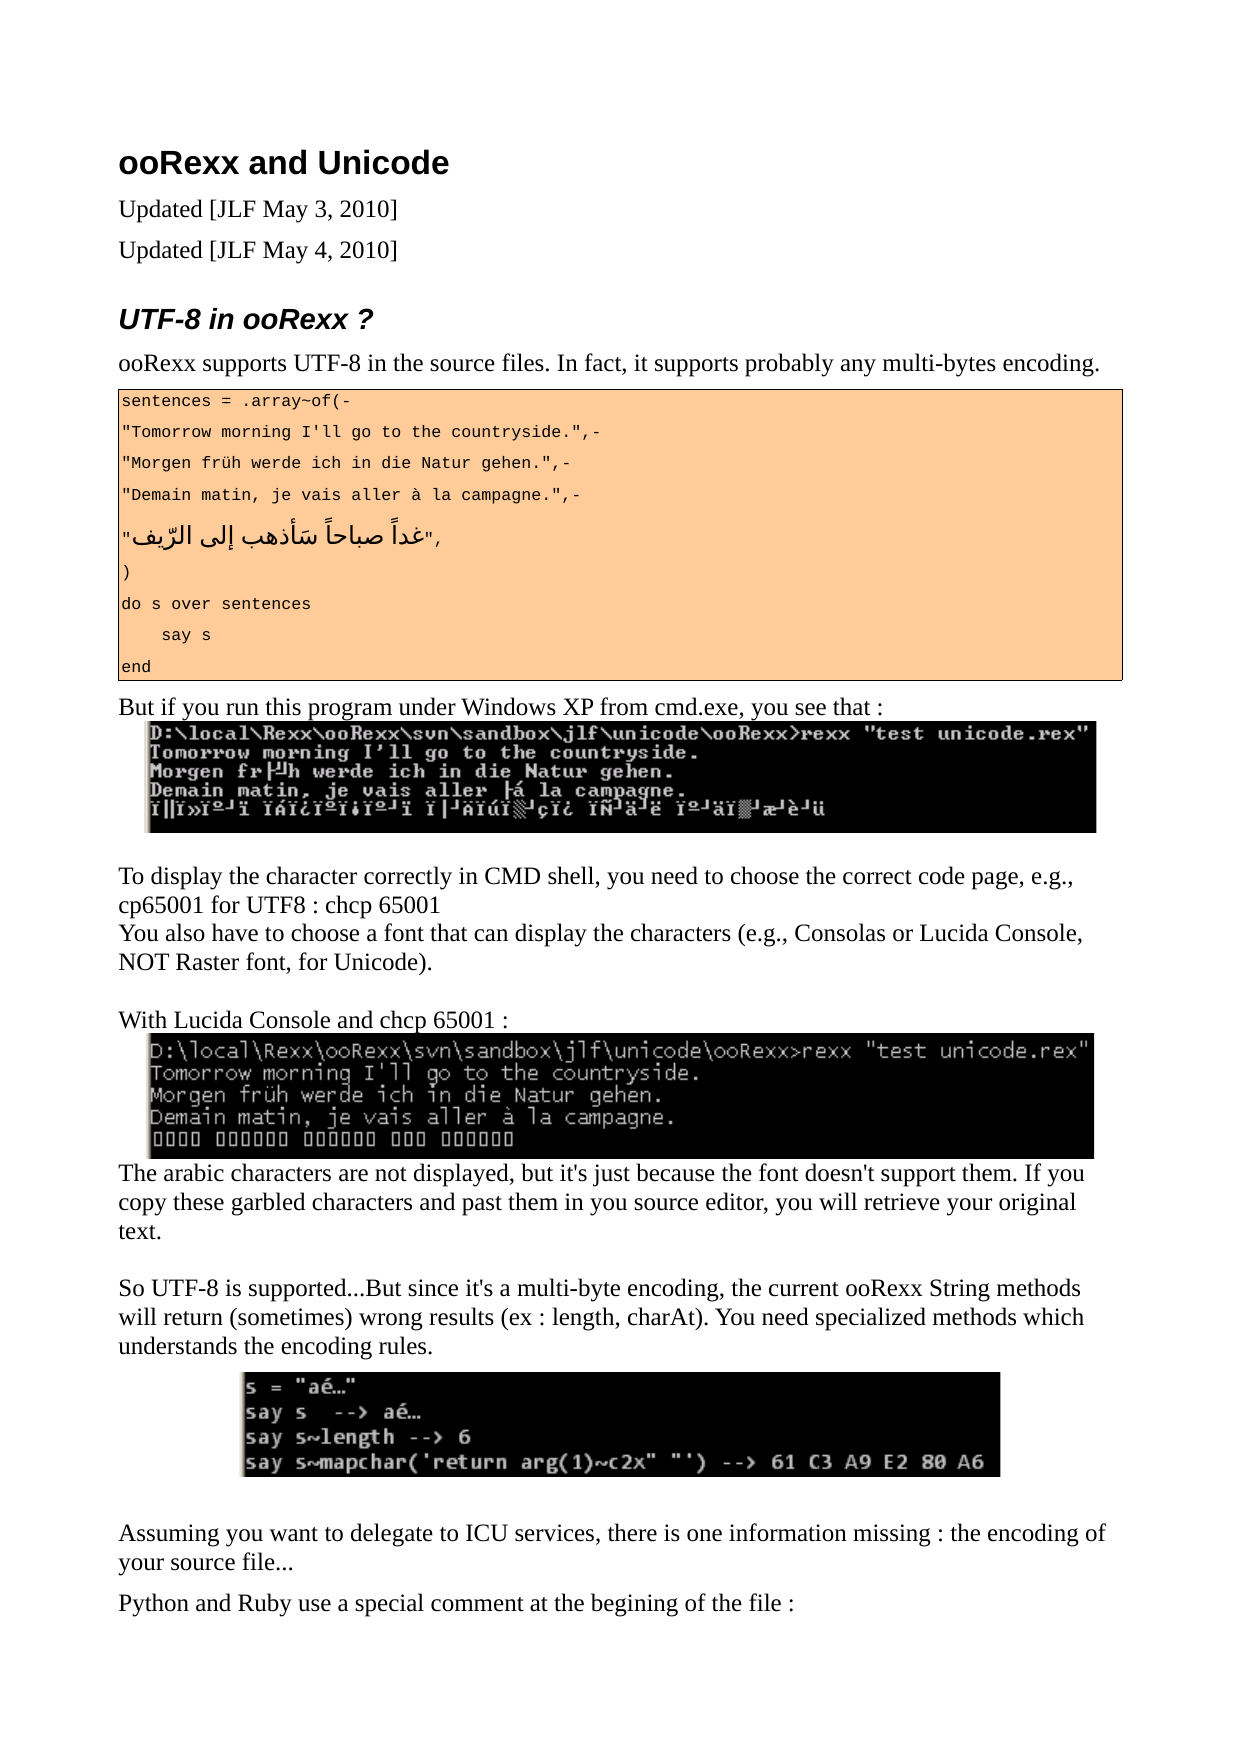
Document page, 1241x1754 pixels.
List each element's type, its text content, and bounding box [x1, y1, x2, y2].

text ) [119, 561, 1122, 583]
text The arabic characters are not displayed, but it's just because the font doesn't support them. If you copy these garbled characters and past them in you source editor, you will retrieve your original text. [118, 1033, 1122, 1245]
text "Tomorrow morning I'll go to the countryside.",- [119, 420, 1122, 442]
text So UTF-8 is supported...But since it's a multi-byte encoding, the current ooRexx String methods will return (sometimes) wrong results (ex : length, charAt). You need specialized methods which understands the encoding rules. [118, 1273, 1122, 1360]
text Updated [JLF May 4, 2010] [118, 236, 1122, 264]
text "Demain matin, je vais aller à la campagne.",- [119, 483, 1122, 505]
text "غداً صباحاً سَأذهب إلى الرّيف", [119, 514, 1122, 552]
text say s [119, 624, 1122, 646]
text end [119, 655, 1122, 680]
picture [143, 721, 1097, 833]
text But if you run this program under Windows XP from cmd.exe, you see that : [118, 692, 1122, 721]
subtitle ooRexx and Unicode [118, 143, 1122, 182]
text Assuming you want to delegate to ICU services, there is one information missing : the encoding of your source file... [118, 1518, 1122, 1576]
text sentences = .array~of(- [119, 390, 1122, 411]
text Updated [JLF May 3, 2010] [118, 194, 1122, 223]
picture [145, 1033, 1095, 1159]
text With Lucida Console and chcp 65001 : [118, 1005, 1122, 1033]
picture [239, 1372, 1001, 1477]
subtitle UTF-8 in ooRexx ? [118, 302, 1122, 335]
text "Morgen früh werde ich in die Natur gehen.",- [119, 452, 1122, 474]
text ooRexx supports UTF-8 in the source files. In fact, it supports probably any multi-bytes encoding. [118, 348, 1122, 377]
text do s over sentences [119, 592, 1122, 614]
text To display the character correctly in CMD shell, you need to choose the correct code page, e.g., cp65001 for UTF8 : chcp 65001 [118, 861, 1122, 918]
text You also have to choose a font that can display the characters (e.g., Consolas or Lucida Console, NOT Raster font, for Unicode). [118, 918, 1122, 976]
text Python and Ruby use a special comment at the begining of the file : [118, 1588, 1122, 1617]
